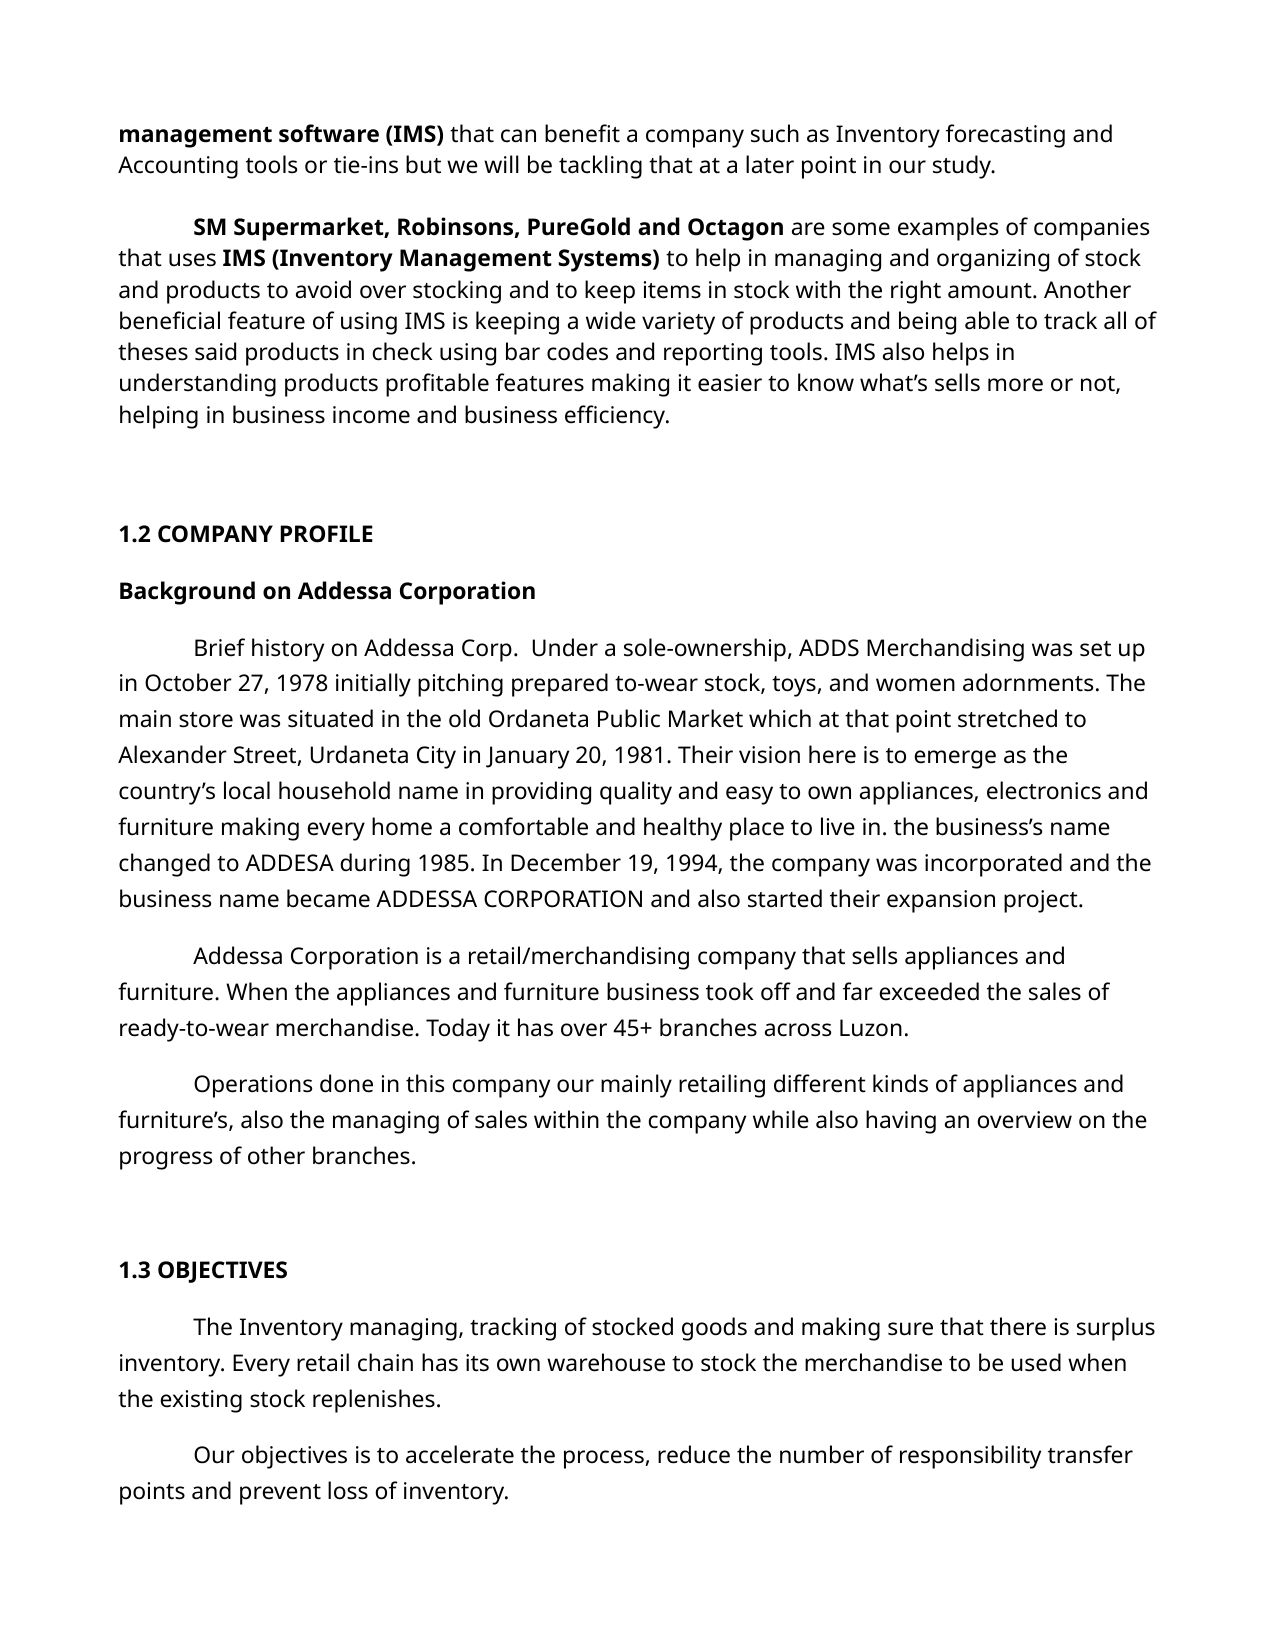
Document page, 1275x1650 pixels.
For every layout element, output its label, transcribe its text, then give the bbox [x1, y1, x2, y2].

text Our objectives is to accelerate the process, reduce the number of responsibility transfer points and prevent loss of inventory. [118, 1439, 1157, 1506]
text management software (IMS) that can benefit a company such as Inventory forecasting and Accounting tools or tie-ins but we will be tackling that at a later point in our study. [118, 118, 1157, 181]
text 1.2 COMPANY PROFILE [118, 518, 1157, 549]
text Brief history on Addessa Corp. Under a sole-ownership, ADDS Merchandising was set up in October 27, 1978 initially pitching prepared to-wear stock, toys, and women adornments. The main store was situated in the old Ordaneta Public Market which at that point stretched to Alexander Street, Urdaneta City in January 20, 1981. Their vision here is to emerge as the country’s local household name in providing quality and easy to own appliances, electronics and furniture making every home a comfortable and healthy place to live in. the business’s name changed to ADDESA during 1985. In December 19, 1994, the company was incorporated and the business name became ADDESSA CORPORATION and also started their expansion project. [118, 631, 1157, 914]
text Operations done in this company our mainly retailing different kinds of appliances and furniture’s, also the managing of sales within the company while also having an overview on the progress of other branches. [118, 1068, 1157, 1172]
text Background on Addessa Corporation [118, 575, 1157, 606]
text Addessa Corporation is a retail/merchandising company that sells appliances and furniture. When the appliances and furniture business took off and far exceeded the sales of ready-to-wear merchandise. Today it has over 45+ branches across Luzon. [118, 940, 1157, 1043]
text The Inventory managing, tracking of stocked goods and making sure that there is surplus inventory. Every retail chain has its own warehouse to stock the merchandise to be used when the existing stock replenishes. [118, 1311, 1157, 1414]
text SM Supermarket, Robinsons, PureGold and Octagon are some examples of companies that uses IMS (Inventory Management Systems) to help in managing and organizing of stock and products to avoid over stocking and to keep items in stock with the right amount. Another beneficial feature of using IMS is keeping a wide variety of products and being able to track all of theses said products in check using bar codes and reporting tools. IMS also helps in understanding products profitable features making it easier to know what’s sells more or not, helping in business income and business efficiency. [118, 211, 1157, 430]
text 1.3 OBJECTIVES [118, 1254, 1157, 1285]
